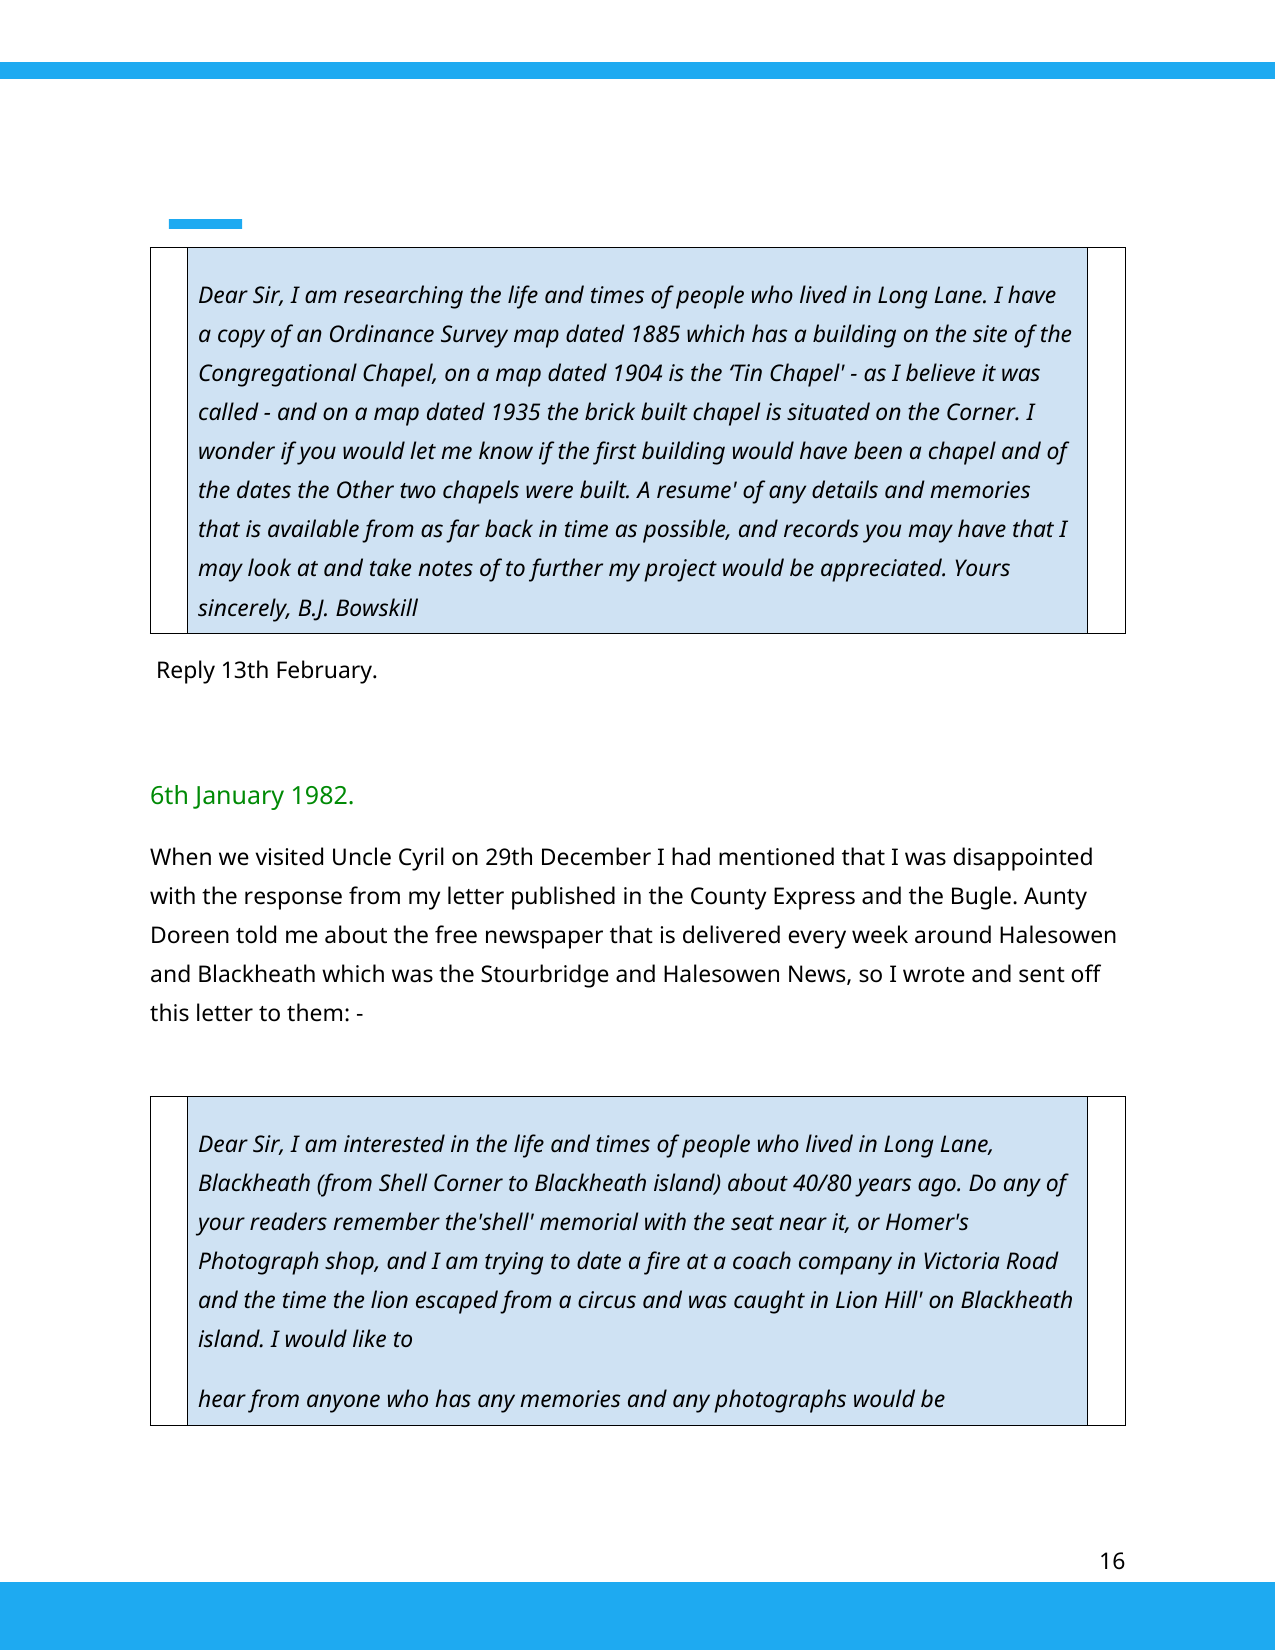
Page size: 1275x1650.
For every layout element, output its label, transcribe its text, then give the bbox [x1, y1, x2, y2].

subtitle 6th January 1982. [150, 778, 1125, 812]
picture [0, 1582, 1275, 1650]
table_header Dear Sir, I am interested in the life and times of people who lived in Long Lane, Blackheath (from Shell Corner to Blackheath island) about 40/80 years ago. Do any of your readers remember the'shell' memorial with the seat near it, or Homer's Photograph shop, and I am trying to date a fire at a coach company in Victoria Road and the time the lion escaped from a circus and was caught in Lion Hill' on Blackheath island. I would like to hear from anyone who has any memories and any photographs would be [188, 1097, 1087, 1425]
picture [168, 219, 243, 229]
table_header [151, 248, 187, 633]
table_header [151, 1097, 187, 1425]
text When we visited Uncle Cyril on 29th December I had mentioned that I was disappointed with the response from my letter published in the County Express and the Bugle. Aunty Doreen told me about the free newspaper that is delivered every week around Halesowen and Blackheath which was the Stourbridge and Halesowen News, so I wrote and sent off this letter to them: - [150, 841, 1125, 1028]
table_header [1088, 1097, 1125, 1425]
picture [0, 62, 1275, 79]
text Reply 13th February. [150, 654, 1125, 686]
table_header [1088, 248, 1125, 633]
table_header Dear Sir, I am researching the life and times of people who lived in Long Lane. I have a copy of an Ordinance Survey map dated 1885 which has a building on the site of the Congregational Chapel, on a map dated 1904 is the ‘Tin Chapel' - as I believe it was called - and on a map dated 1935 the brick built chapel is situated on the Corner. I wonder if you would let me know if the first building would have been a chapel and of the dates the Other two chapels were built. A resume' of any details and memories that is available from as far back in time as possible, and records you may have that I may look at and take notes of to further my project would be appreciated. Yours sincerely, B.J. Bowskill [188, 248, 1087, 633]
